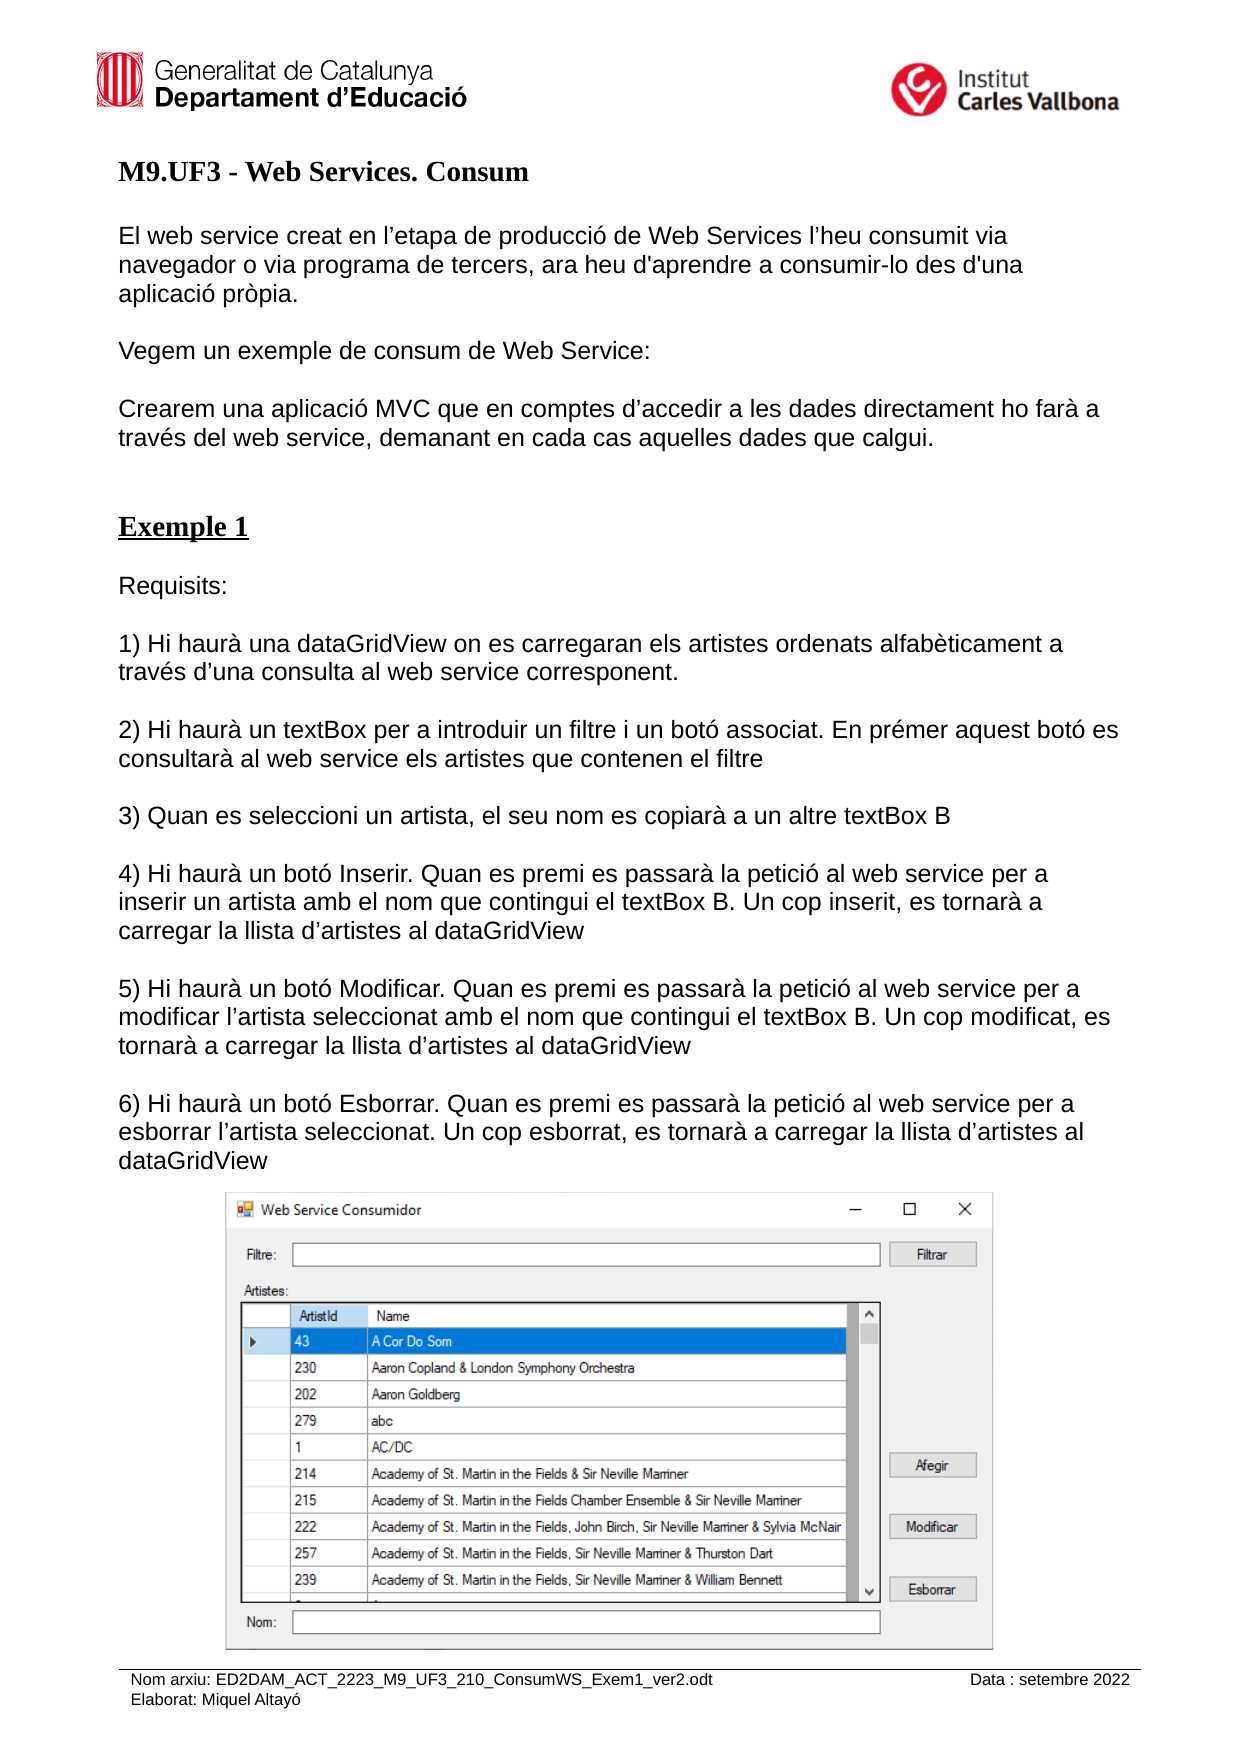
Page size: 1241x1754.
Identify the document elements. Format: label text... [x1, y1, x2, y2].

picture [97, 51, 494, 114]
text Exemple 1 [118, 509, 1122, 542]
text Vegem un exemple de consum de Web Service: [118, 336, 1122, 365]
text Requisits: [118, 571, 1122, 600]
picture [225, 1192, 994, 1650]
text 2) Hi haurà un textBox per a introduir un filtre i un botó associat. En prémer aquest botó es consultarà al web service els artistes que contenen el filtre [118, 715, 1122, 772]
text 4) Hi haurà un botó Inserir. Quan es premi es passarà la petició al web service per a inserir un artista amb el nom que contingui el textBox B. Un cop inserit, es tornarà a carregar la llista d’artistes al dataGridView [118, 859, 1122, 945]
text M9.UF3 - Web Services. Consum [118, 154, 1122, 188]
text 6) Hi haurà un botó Esborrar. Quan es premi es passarà la petició al web service per a esborrar l’artista seleccionat. Un cop esborrat, es tornarà a carregar la llista d’artistes al dataGridView [118, 1089, 1122, 1175]
text El web service creat en l’etapa de producció de Web Services l’heu consumit via navegador o via programa de tercers, ara heu d'aprendre a consumir-lo des d'una aplicació pròpia. [118, 221, 1122, 308]
text 5) Hi haurà un botó Modificar. Quan es premi es passarà la petició al web service per a modificar l’artista seleccionat amb el nom que contingui el textBox B. Un cop modificat, es tornarà a carregar la llista d’artistes al dataGridView [118, 974, 1122, 1060]
text 3) Quan es seleccioni un artista, el seu nom es copiarà a un altre textBox B [118, 801, 1122, 830]
text Crearem una aplicació MVC que en comptes d’accedir a les dades directament ho farà a través del web service, demanant en cada cas aquelles dades que calgui. [118, 394, 1122, 451]
text 1) Hi haurà una dataGridView on es carregaran els artistes ordenats alfabèticament a través d’una consulta al web service corresponent. [118, 629, 1122, 686]
picture [889, 60, 1130, 119]
